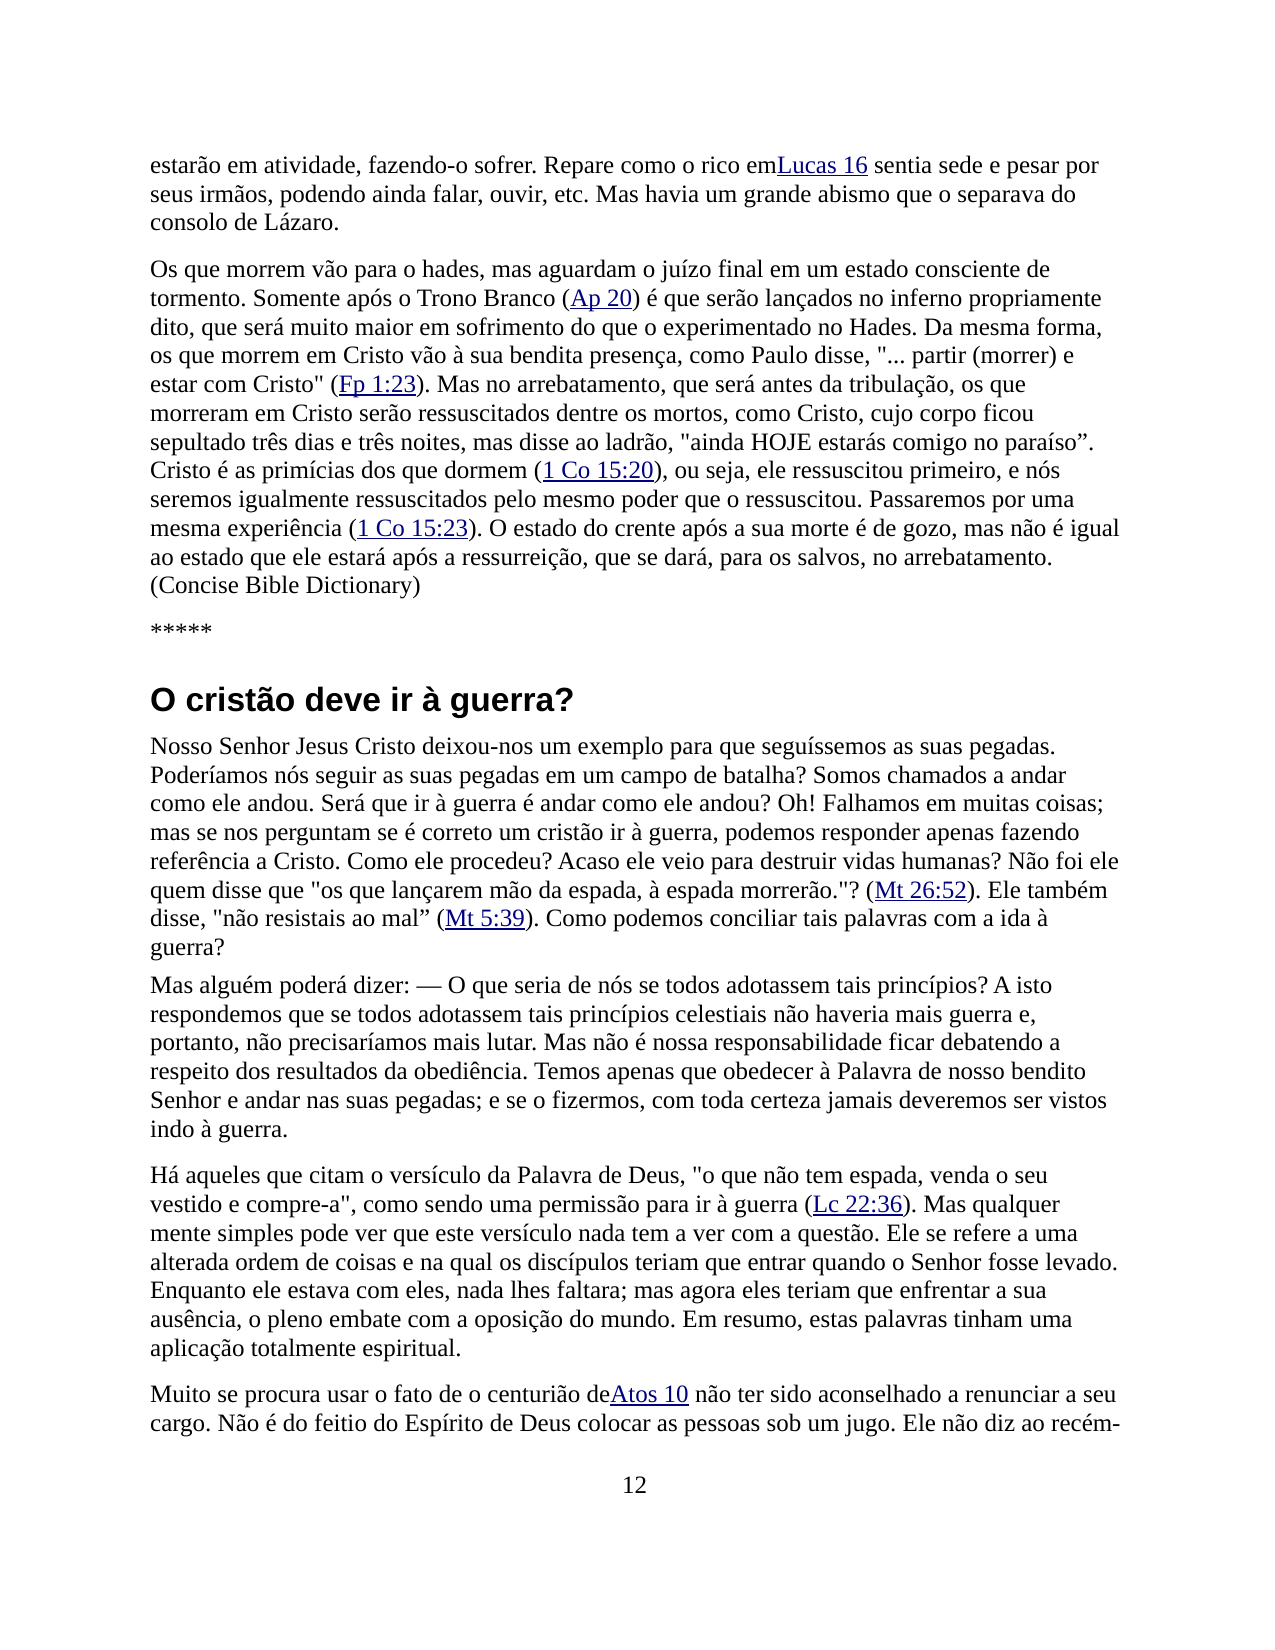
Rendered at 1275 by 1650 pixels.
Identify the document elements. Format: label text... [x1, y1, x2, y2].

text estarão em atividade, fazendo-o sofrer. Repare como o rico emLucas 16 sentia sede e pesar por seus irmãos, podendo ainda falar, ouvir, etc. Mas havia um grande abismo que o separava do consolo de Lázaro. [150, 150, 1125, 236]
text Mas alguém poderá dizer: — O que seria de nós se todos adotassem tais princípios? A isto respondemos que se todos adotassem tais princípios celestiais não haveria mais guerra e, portanto, não precisaríamos mais lutar. Mas não é nossa responsabilidade ficar debatendo a respeito dos resultados da obediência. Temos apenas que obedecer à Palavra de nosso bendito Senhor e andar nas suas pegadas; e se o fizermos, com toda certeza jamais deveremos ser vistos indo à guerra. [150, 970, 1125, 1142]
text Muito se procura usar o fato de o centurião deAtos 10 não ter sido aconselhado a renunciar a seu cargo. Não é do feitio do Espírito de Deus colocar as pessoas sob um jugo. Ele não diz ao recém- [150, 1379, 1125, 1437]
text ***** [150, 617, 1125, 646]
text Os que morrem vão para o hades, mas aguardam o juízo final em um estado consciente de tormento. Somente após o Trono Branco (Ap 20) é que serão lançados no inferno propriamente dito, que será muito maior em sofrimento do que o experimentado no Hades. Da mesma forma, os que morrem em Cristo vão à sua bendita presença, como Paulo disse, "... partir (morrer) e estar com Cristo" (Fp 1:23). Mas no arrebatamento, que será antes da tribulação, os que morreram em Cristo serão ressuscitados dentre os mortos, como Cristo, cujo corpo ficou sepultado três dias e três noites, mas disse ao ladrão, "ainda HOJE estarás comigo no paraíso”. Cristo é as primícias dos que dormem (1 Co 15:20), ou seja, ele ressuscitou primeiro, e nós seremos igualmente ressuscitados pelo mesmo poder que o ressuscitou. Passaremos por uma mesma experiência (1 Co 15:23). O estado do crente após a sua morte é de gozo, mas não é igual ao estado que ele estará após a ressurreição, que se dará, para os salvos, no arrebatamento. (Concise Bible Dictionary) [150, 254, 1125, 599]
text Há aqueles que citam o versículo da Palavra de Deus, "o que não tem espada, venda o seu vestido e compre-a", como sendo uma permissão para ir à guerra (Lc 22:36). Mas qualquer mente simples pode ver que este versículo nada tem a ver com a questão. Ele se refere a uma alterada ordem de coisas e na qual os discípulos teriam que entrar quando o Senhor fosse levado. Enquanto ele estava com eles, nada lhes faltara; mas agora eles teriam que enfrentar a sua ausência, o pleno embate com a oposição do mundo. Em resumo, estas palavras tinham uma aplicação totalmente espiritual. [150, 1160, 1125, 1362]
subtitle O cristão deve ir à guerra? [150, 680, 1125, 718]
text Nosso Senhor Jesus Cristo deixou-nos um exemplo para que seguíssemos as suas pegadas. Poderíamos nós seguir as suas pegadas em um campo de batalha? Somos chamados a andar como ele andou. Será que ir à guerra é andar como ele andou? Oh! Falhamos em muitas coisas; mas se nos perguntam se é correto um cristão ir à guerra, podemos responder apenas fazendo referência a Cristo. Como ele procedeu? Acaso ele veio para destruir vidas humanas? Não foi ele quem disse que "os que lançarem mão da espada, à espada morrerão."? (Mt 26:52). Ele também disse, "não resistais ao mal” (Mt 5:39). Como podemos conciliar tais palavras com a ida à guerra? [150, 731, 1125, 961]
